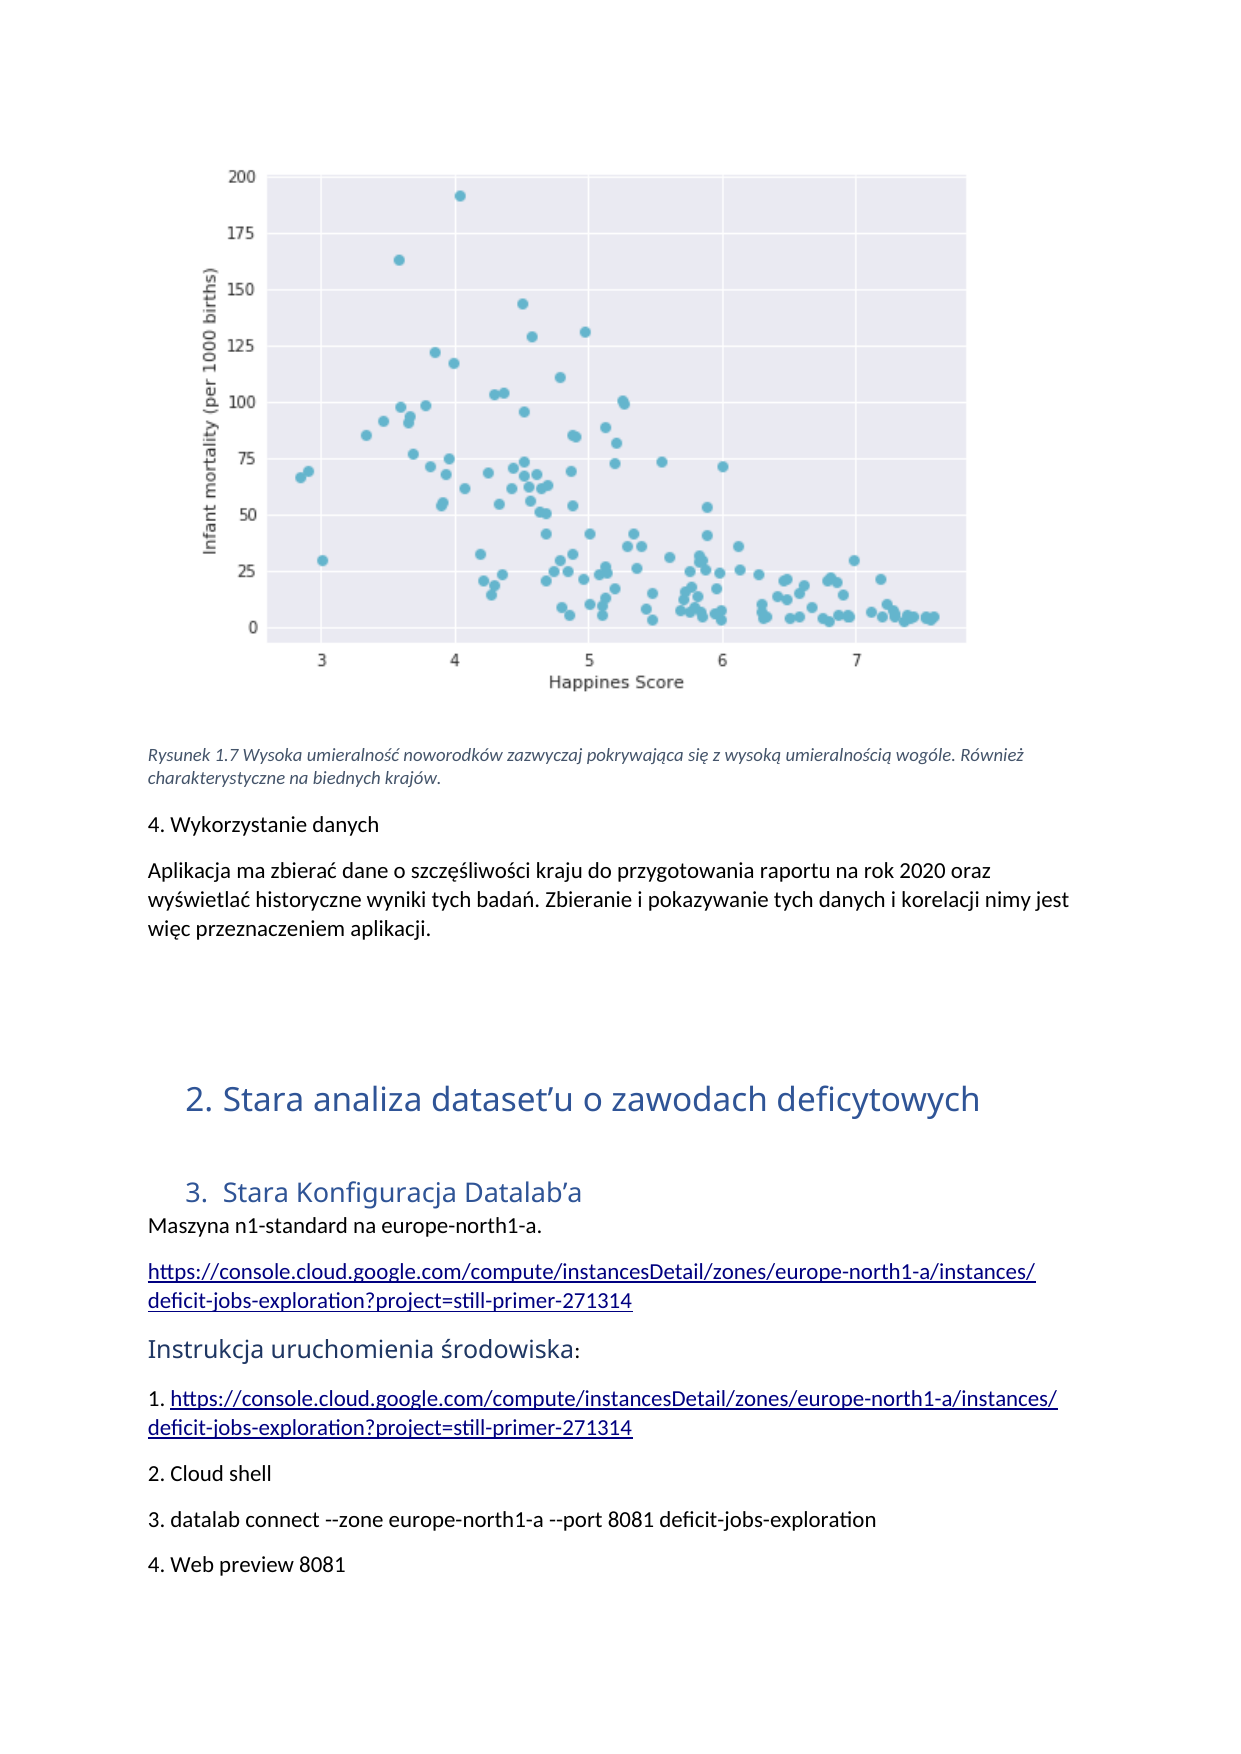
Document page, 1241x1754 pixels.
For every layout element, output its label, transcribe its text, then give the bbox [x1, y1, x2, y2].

text Instrukcja uruchomienia środowiska: [148, 1332, 1093, 1366]
text Maszyna n1-standard na europe-north1-a. [148, 1212, 1093, 1239]
text Rysunek 1.7 Wysoka umieralność noworodków zazwyczaj pokrywająca się z wysoką umieralnością wogóle. Również charakterystyczne na biednych krajów. [148, 743, 1093, 789]
text 2. Cloud shell [148, 1459, 1093, 1487]
subtitle Stara analiza dataset’u o zawodach deficytowych [185, 1076, 1093, 1122]
text 4. Web preview 8081 [148, 1550, 1093, 1578]
text Aplikacja ma zbierać dane o szczęśliwości kraju do przygotowania raportu na rok 2020 oraz wyświetlać historyczne wyniki tych badań. Zbieranie i pokazywanie tych danych i korelacji nimy jest więc przeznaczeniem aplikacji. [148, 856, 1093, 942]
text https://console.cloud.google.com/compute/instancesDetail/zones/europe-north1-a/instances/deficit-jobs-exploration?project=still-primer-271314 [148, 1257, 1093, 1314]
subtitle Stara Konfiguracja Datalab’a [185, 1173, 1093, 1210]
text 3. datalab connect --zone europe-north1-a --port 8081 deficit-jobs-exploration [148, 1505, 1093, 1533]
text 4. Wykorzystanie danych [148, 810, 1093, 838]
text 1. https://console.cloud.google.com/compute/instancesDetail/zones/europe-north1-a/instances/deficit-jobs-exploration?project=still-primer-271314 [148, 1384, 1093, 1441]
